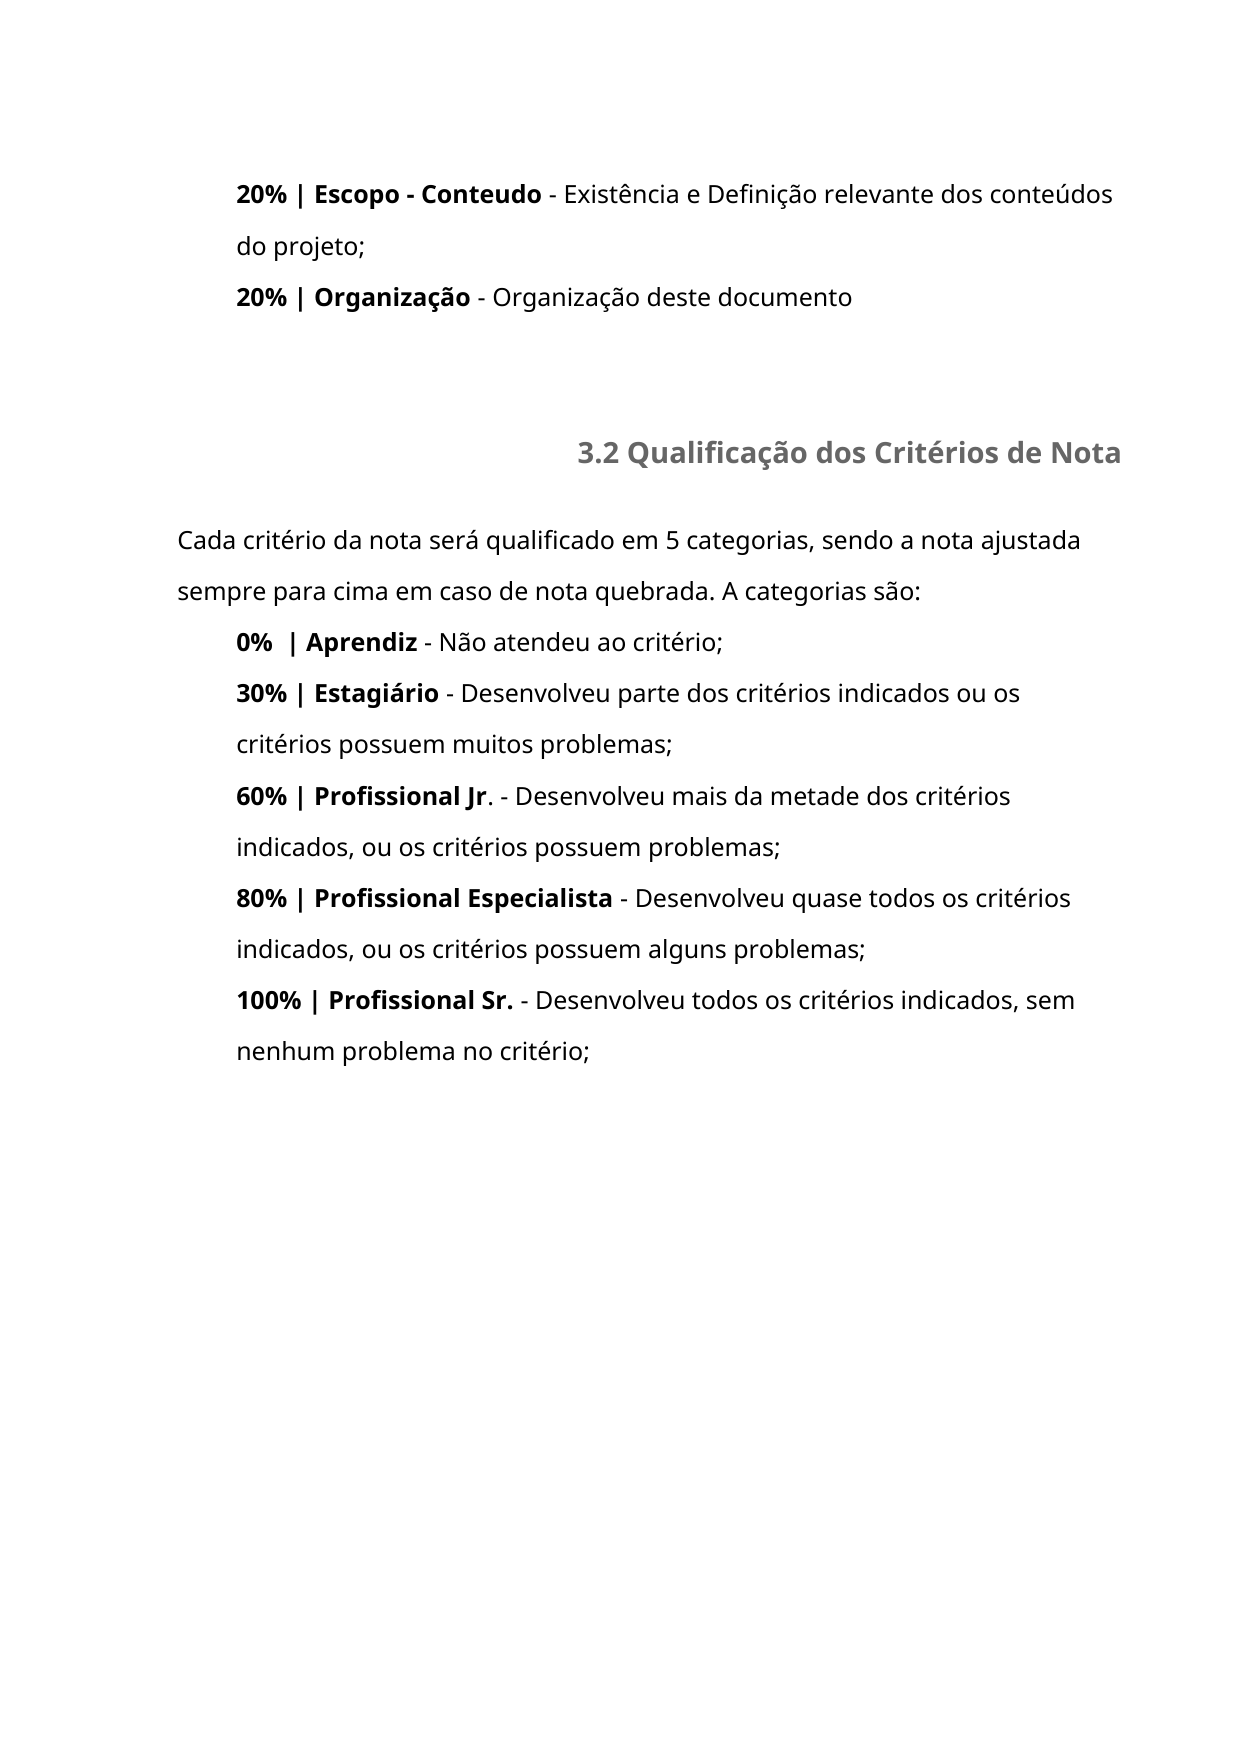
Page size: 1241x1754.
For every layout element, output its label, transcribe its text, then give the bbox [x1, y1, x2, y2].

text 100% | Profissional Sr. - Desenvolveu todos os critérios indicados, sem nenhum problema no critério; [236, 982, 1122, 1067]
text 30% | Estagiário - Desenvolveu parte dos critérios indicados ou os critérios possuem muitos problemas; [236, 676, 1122, 761]
text 60% | Profissional Jr. - Desenvolveu mais da metade dos critérios indicados, ou os critérios possuem problemas; [236, 778, 1122, 863]
text 20% | Escopo - Conteudo - Existência e Definição relevante dos conteúdos do projeto; [236, 177, 1122, 262]
text 80% | Profissional Especialista - Desenvolveu quase todos os critérios indicados, ou os critérios possuem alguns problemas; [236, 880, 1122, 965]
subtitle 3.2 Qualificação dos Critérios de Nota [177, 432, 1122, 472]
text Cada critério da nota será qualificado em 5 categorias, sendo a nota ajustada sempre para cima em caso de nota quebrada. A categorias são: [177, 523, 1122, 608]
text 0% | Aprendiz - Não atendeu ao critério; [236, 625, 1122, 659]
text 20% | Organização - Organização deste documento [236, 279, 1122, 313]
